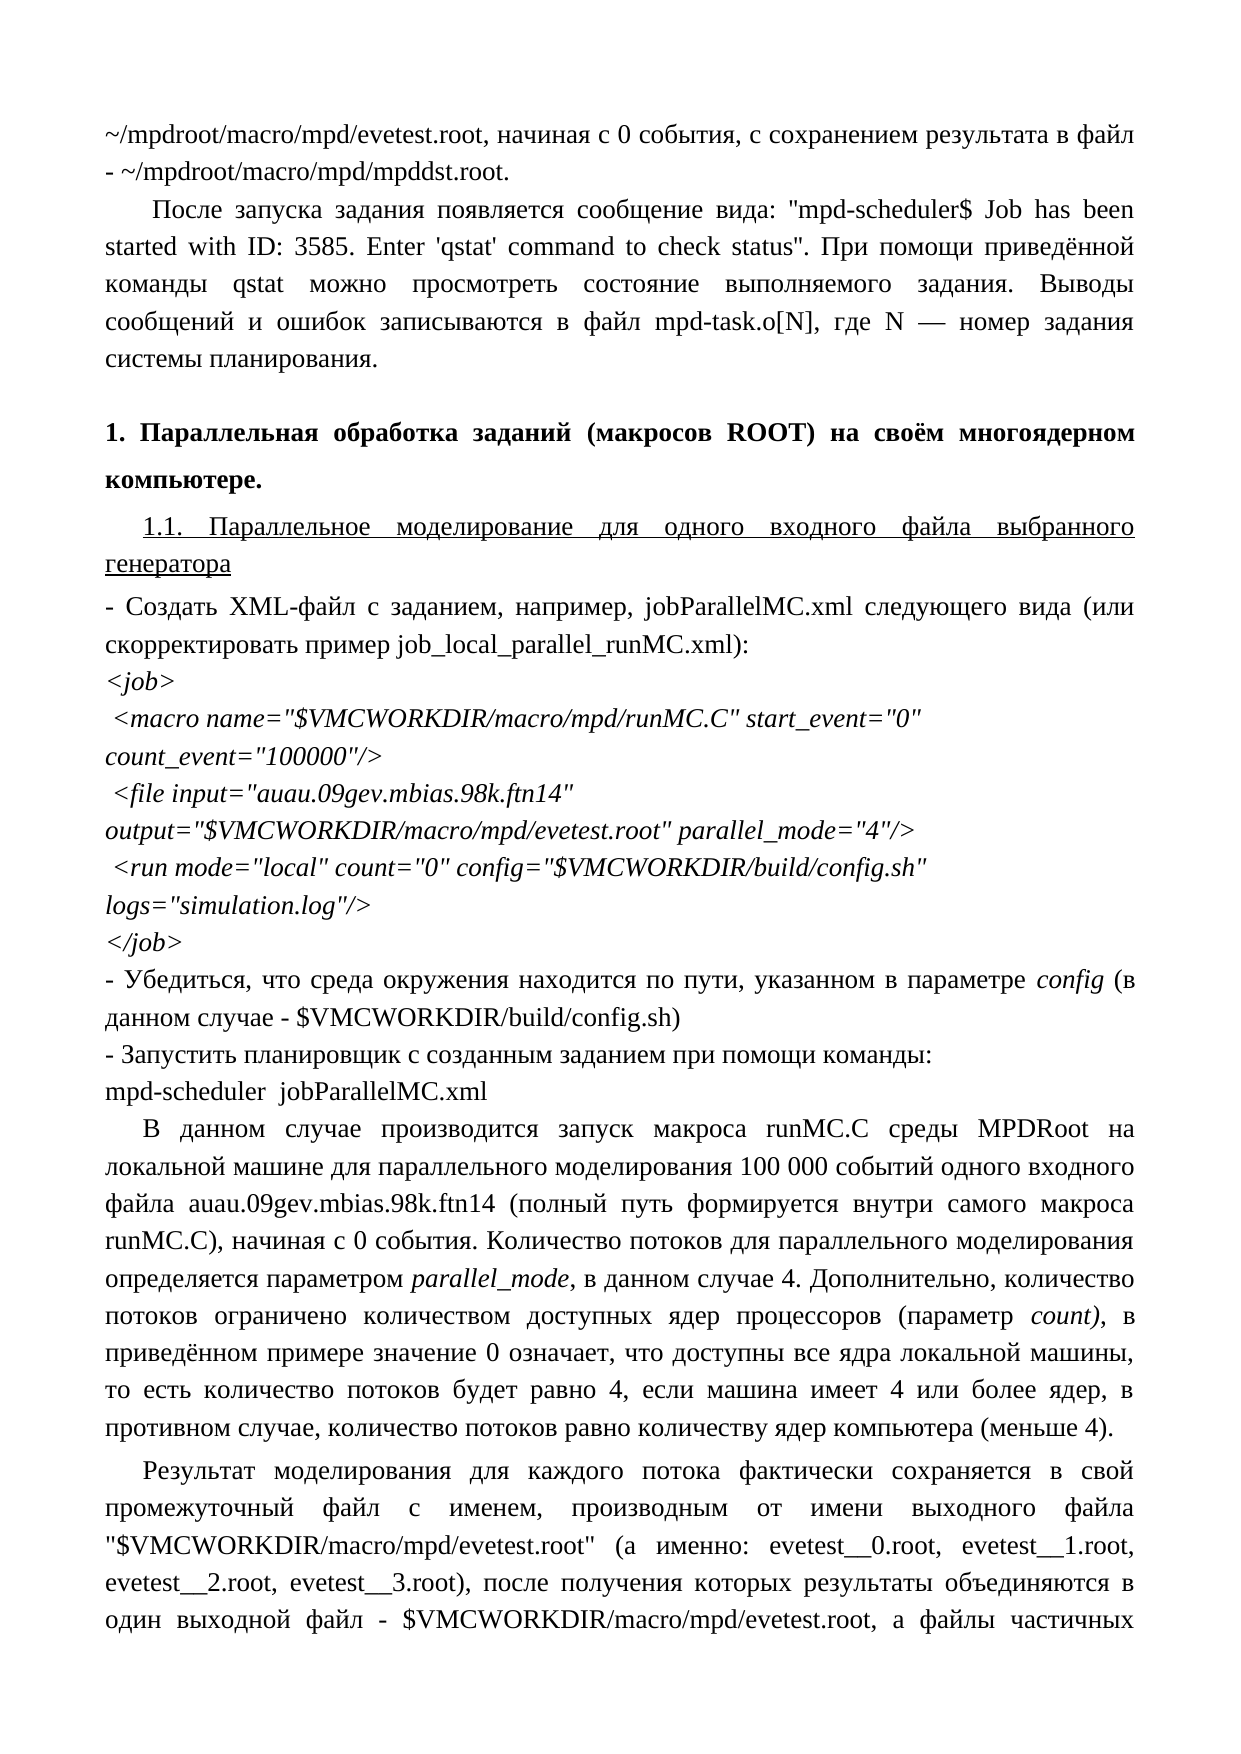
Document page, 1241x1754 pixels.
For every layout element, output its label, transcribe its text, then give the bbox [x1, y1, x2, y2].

text - Убедиться, что среда окружения находится по пути, указанном в параметре config (в данном случае - $VMCWORKDIR/build/config.sh) [105, 963, 1136, 1032]
text <file input="auau.09gev.mbias.98k.ftn14" output="$VMCWORKDIR/macro/mpd/evetest.root" parallel_mode="4"/> [105, 777, 1136, 845]
text Результат моделирования для каждого потока фактически сохраняется в свой промежуточный файл с именем, производным от имени выходного файла "$VMCWORKDIR/macro/mpd/evetest.root" (а именно: evetest__0.root, evetest__1.root, evetest__2.root, evetest__3.root), после получения которых результаты объединяются в один выходной файл - $VMCWORKDIR/macro/mpd/evetest.root, а файлы частичных [105, 1454, 1136, 1634]
text <macro name="$VMCWORKDIR/macro/mpd/runMC.C" start_event="0" count_event="100000"/> [105, 702, 1136, 771]
text В данном случае производится запуск макроса runMC.C среды MPDRoot на локальной машине для параллельного моделирования 100 000 событий одного входного файла auau.09gev.mbias.98k.ftn14 (полный путь формируется внутри самого макроса runMC.C), начиная с 0 события. Количество потоков для параллельного моделирования определяется параметром parallel_mode, в данном случае 4. Дополнительно, количество потоков ограничено количеством доступных ядер процессоров (параметр count), в приведённом примере значение 0 означает, что доступны все ядра локальной машины, то есть количество потоков будет равно 4, если машина имеет 4 или более ядер, в противном случае, количество потоков равно количеству ядер компьютера (меньше 4). [105, 1112, 1136, 1442]
text <job> [105, 665, 1136, 696]
text - Создать XML-файл с заданием, например, jobParallelMC.xml следующего вида (или скорректировать пример job_local_parallel_runMC.xml): [105, 590, 1136, 659]
text - Запустить планировщик с созданным заданием при помощи команды: [105, 1038, 1136, 1069]
text <run mode="local" count="0" config="$VMCWORKDIR/build/config.sh" logs="simulation.log"/> [105, 851, 1136, 920]
text mpd-scheduler jobParallelMC.xml [105, 1075, 1136, 1106]
text - ~/mpdroot/macro/mpd/evetest.root, начиная с 0 события, с сохранением результата в файл - ~/mpdroot/macro/mpd/mpddst.root. [105, 118, 1136, 187]
text 1. Параллельная обработка заданий (макросов ROOT) на своём многоядерном компьютере. [105, 416, 1136, 494]
text </job> [105, 926, 1136, 957]
text 1.1. Параллельное моделирование для одного входного файла выбранного генератора [105, 510, 1136, 578]
text После запуска задания появляется сообщение вида: ''mpd-scheduler$ Job has been started with ID: 3585. Enter 'qstat' command to check status''. При помощи приведённой команды qstat можно просмотреть состояние выполняемого задания. Выводы сообщений и ошибок записываются в файл mpd-task.o[N], где N — номер задания системы планирования. [105, 193, 1136, 373]
